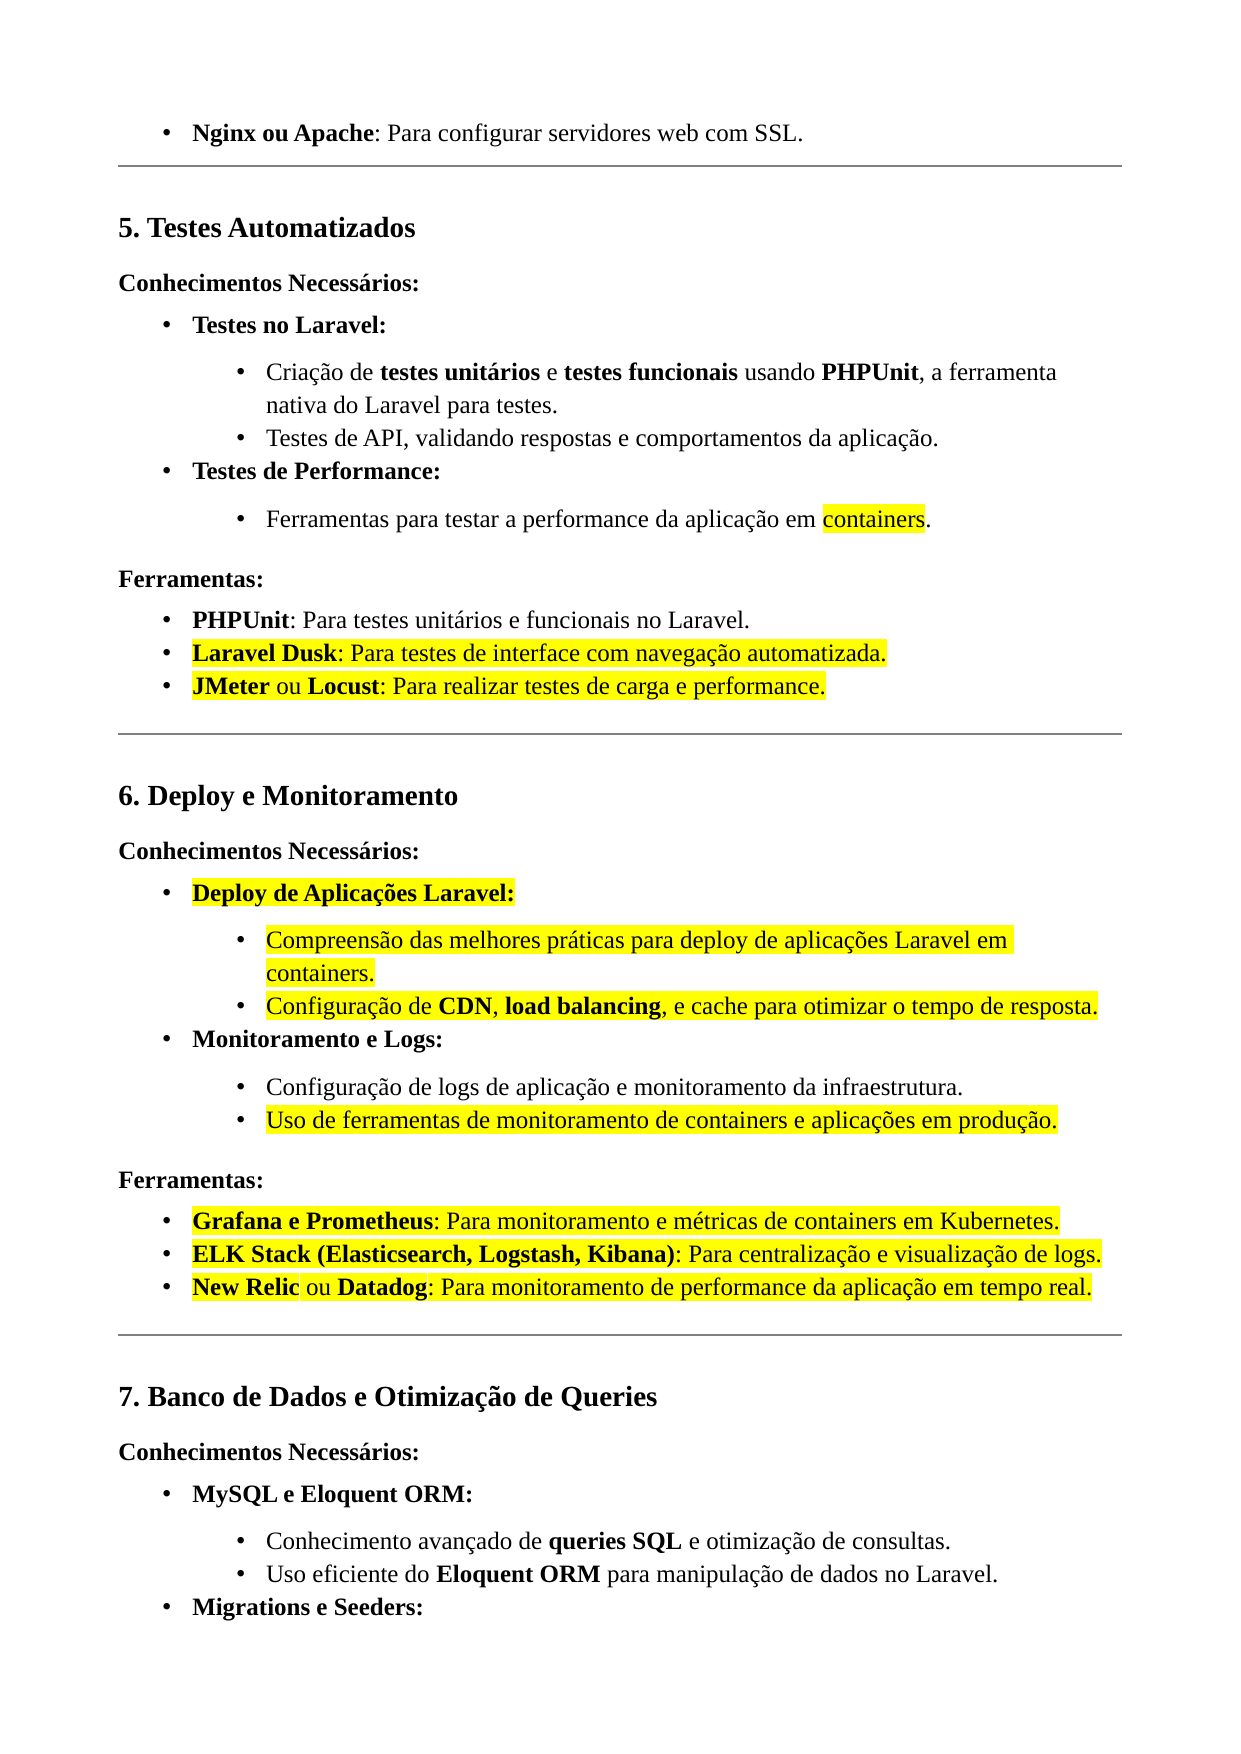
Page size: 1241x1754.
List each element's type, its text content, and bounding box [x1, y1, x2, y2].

list New Relic ou Datadog: Para monitoramento de performance da aplicação em tempo real. [162, 1272, 1122, 1301]
list Migrations e Seeders: [162, 1592, 1122, 1621]
list Testes de API, validando respostas e comportamentos da aplicação. [236, 423, 1122, 452]
list Uso eficiente do Eloquent ORM para manipulação de dados no Laravel. [236, 1559, 1122, 1588]
list ELK Stack (Elasticsearch, Logstash, Kibana): Para centralização e visualização de logs. [162, 1239, 1122, 1268]
list Testes de Performance: [162, 456, 1122, 485]
list Nginx ou Apache: Para configurar servidores web com SSL. [162, 118, 1122, 147]
list Testes no Laravel: [162, 310, 1122, 338]
subtitle Conhecimentos Necessários: [118, 836, 1122, 865]
subtitle Ferramentas: [118, 564, 1122, 593]
list Grafana e Prometheus: Para monitoramento e métricas de containers em Kubernetes. [162, 1206, 1122, 1235]
list Configuração de CDN, load balancing, e cache para otimizar o tempo de resposta. [236, 991, 1122, 1020]
list Deploy de Aplicações Laravel: [162, 878, 1122, 906]
list JMeter ou Locust: Para realizar testes de carga e performance. [162, 671, 1122, 700]
list MySQL e Eloquent ORM: [162, 1479, 1122, 1507]
list Configuração de logs de aplicação e monitoramento da infraestrutura. [236, 1072, 1122, 1101]
list Ferramentas para testar a performance da aplicação em containers. [236, 504, 1122, 533]
list Monitoramento e Logs: [162, 1024, 1122, 1053]
list Conhecimento avançado de queries SQL e otimização de consultas. [236, 1526, 1122, 1555]
subtitle 5. Testes Automatizados [118, 210, 1122, 243]
subtitle Conhecimentos Necessários: [118, 1437, 1122, 1466]
subtitle Ferramentas: [118, 1165, 1122, 1194]
list Uso de ferramentas de monitoramento de containers e aplicações em produção. [236, 1105, 1122, 1134]
list Criação de testes unitários e testes funcionais usando PHPUnit, a ferramenta nativa do Laravel para testes. [236, 357, 1122, 419]
subtitle 6. Deploy e Monitoramento [118, 778, 1122, 811]
list Compreensão das melhores práticas para deploy de aplicações Laravel em containers. [236, 925, 1122, 987]
subtitle 7. Banco de Dados e Otimização de Queries [118, 1379, 1122, 1412]
subtitle Conhecimentos Necessários: [118, 268, 1122, 297]
list PHPUnit: Para testes unitários e funcionais no Laravel. [162, 605, 1122, 634]
list Laravel Dusk: Para testes de interface com navegação automatizada. [162, 638, 1122, 667]
